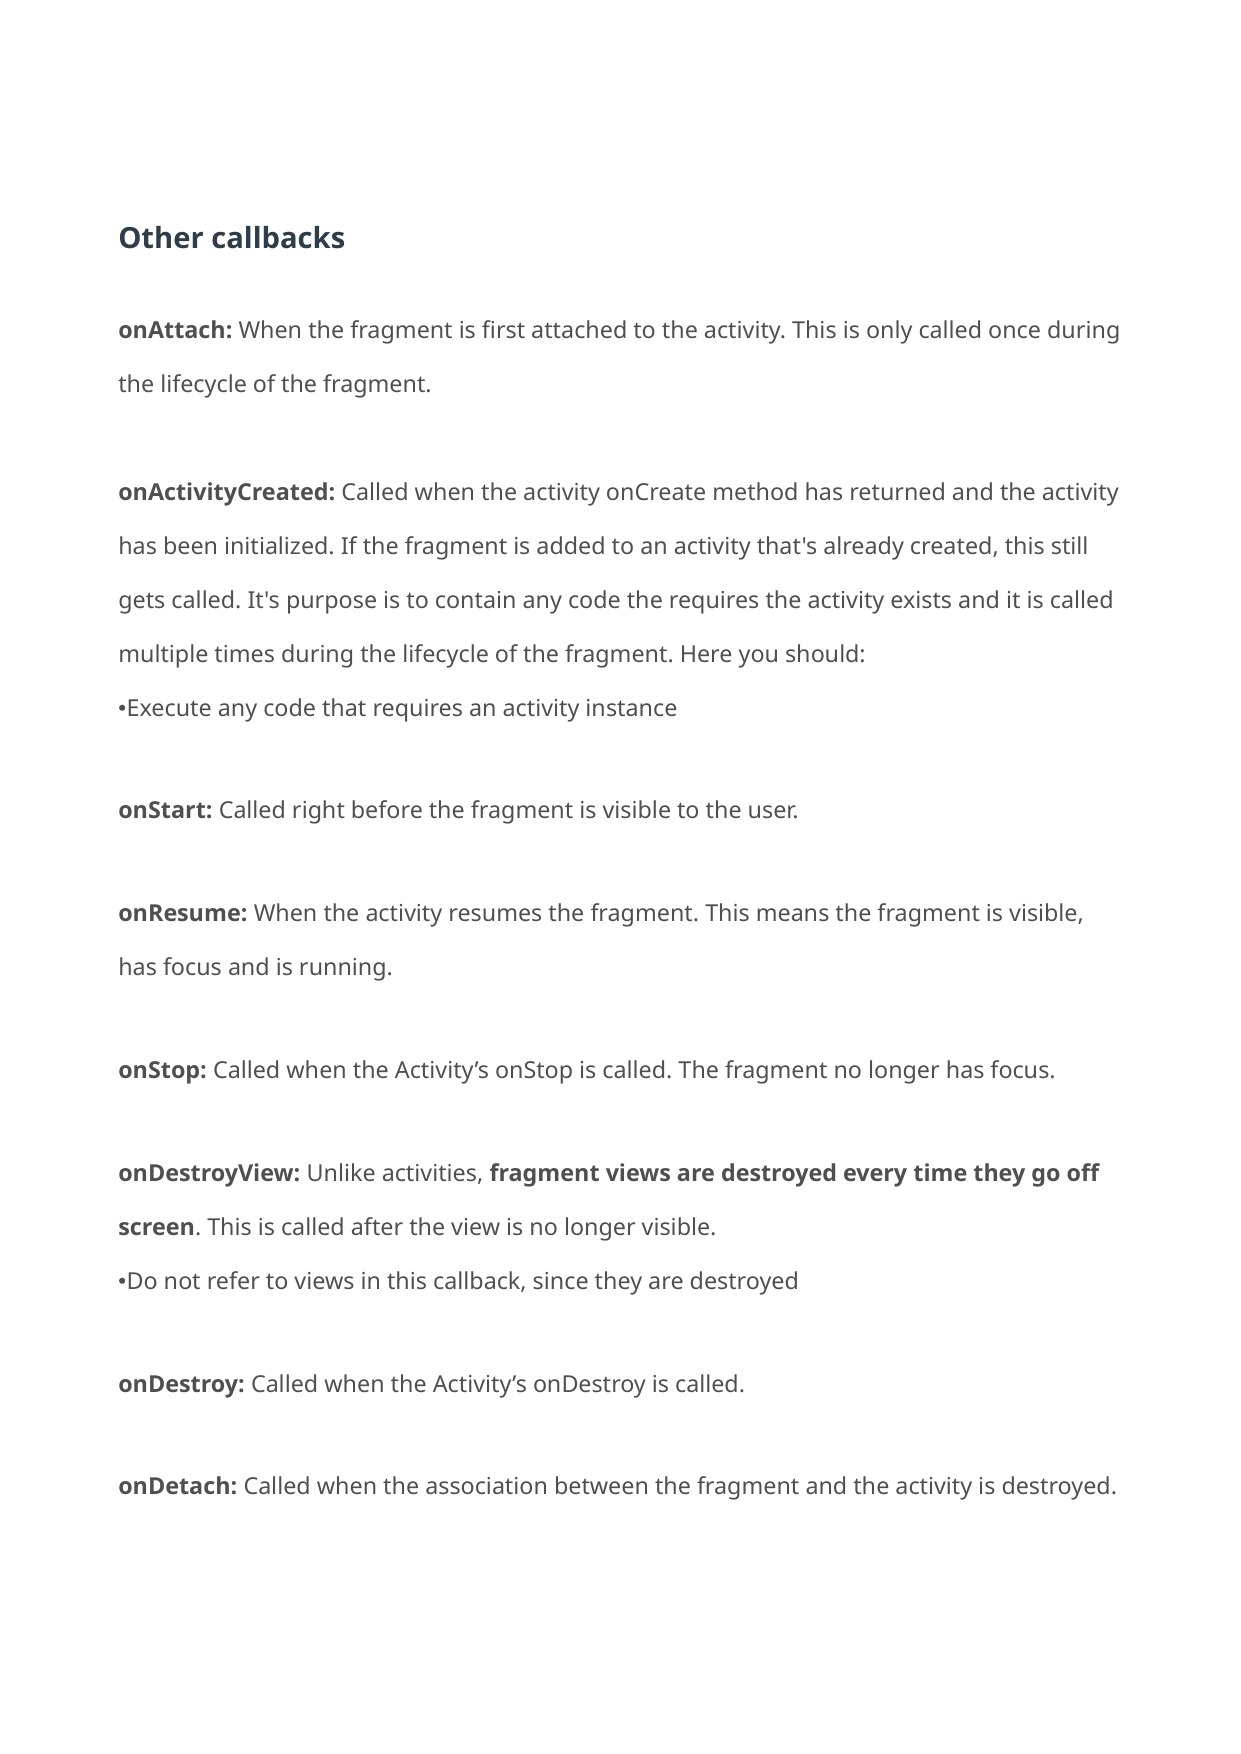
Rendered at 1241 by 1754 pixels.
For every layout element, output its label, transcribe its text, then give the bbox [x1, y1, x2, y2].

text onAttach: When the fragment is first attached to the activity. This is only called once during the lifecycle of the fragment. [118, 313, 1122, 399]
text onStop: Called when the Activity’s onStop is called. The fragment no longer has focus. [118, 1053, 1122, 1085]
subtitle Other callbacks [118, 217, 1122, 257]
text onDestroy: Called when the Activity’s onDestroy is called. [118, 1367, 1122, 1399]
text onResume: When the activity resumes the fragment. This means the fragment is visible, has focus and is running. [118, 897, 1122, 982]
list Execute any code that requires an activity instance [118, 691, 1122, 723]
text onActivityCreated: Called when the activity onCreate method has returned and the activity has been initialized. If the fragment is added to an activity that's already created, this still gets called. It's purpose is to contain any code the requires the activity exists and it is called multiple times during the lifecycle of the fragment. Here you should: [118, 475, 1122, 669]
text onDestroyView: Unlike activities, fragment views are destroyed every time they go off screen. This is called after the view is no longer visible. [118, 1156, 1122, 1242]
list Do not refer to views in this callback, since they are destroyed [118, 1264, 1122, 1296]
text onDetach: Called when the association between the fragment and the activity is destroyed. [118, 1470, 1122, 1502]
text onStart: Called right before the fragment is visible to the user. [118, 794, 1122, 826]
